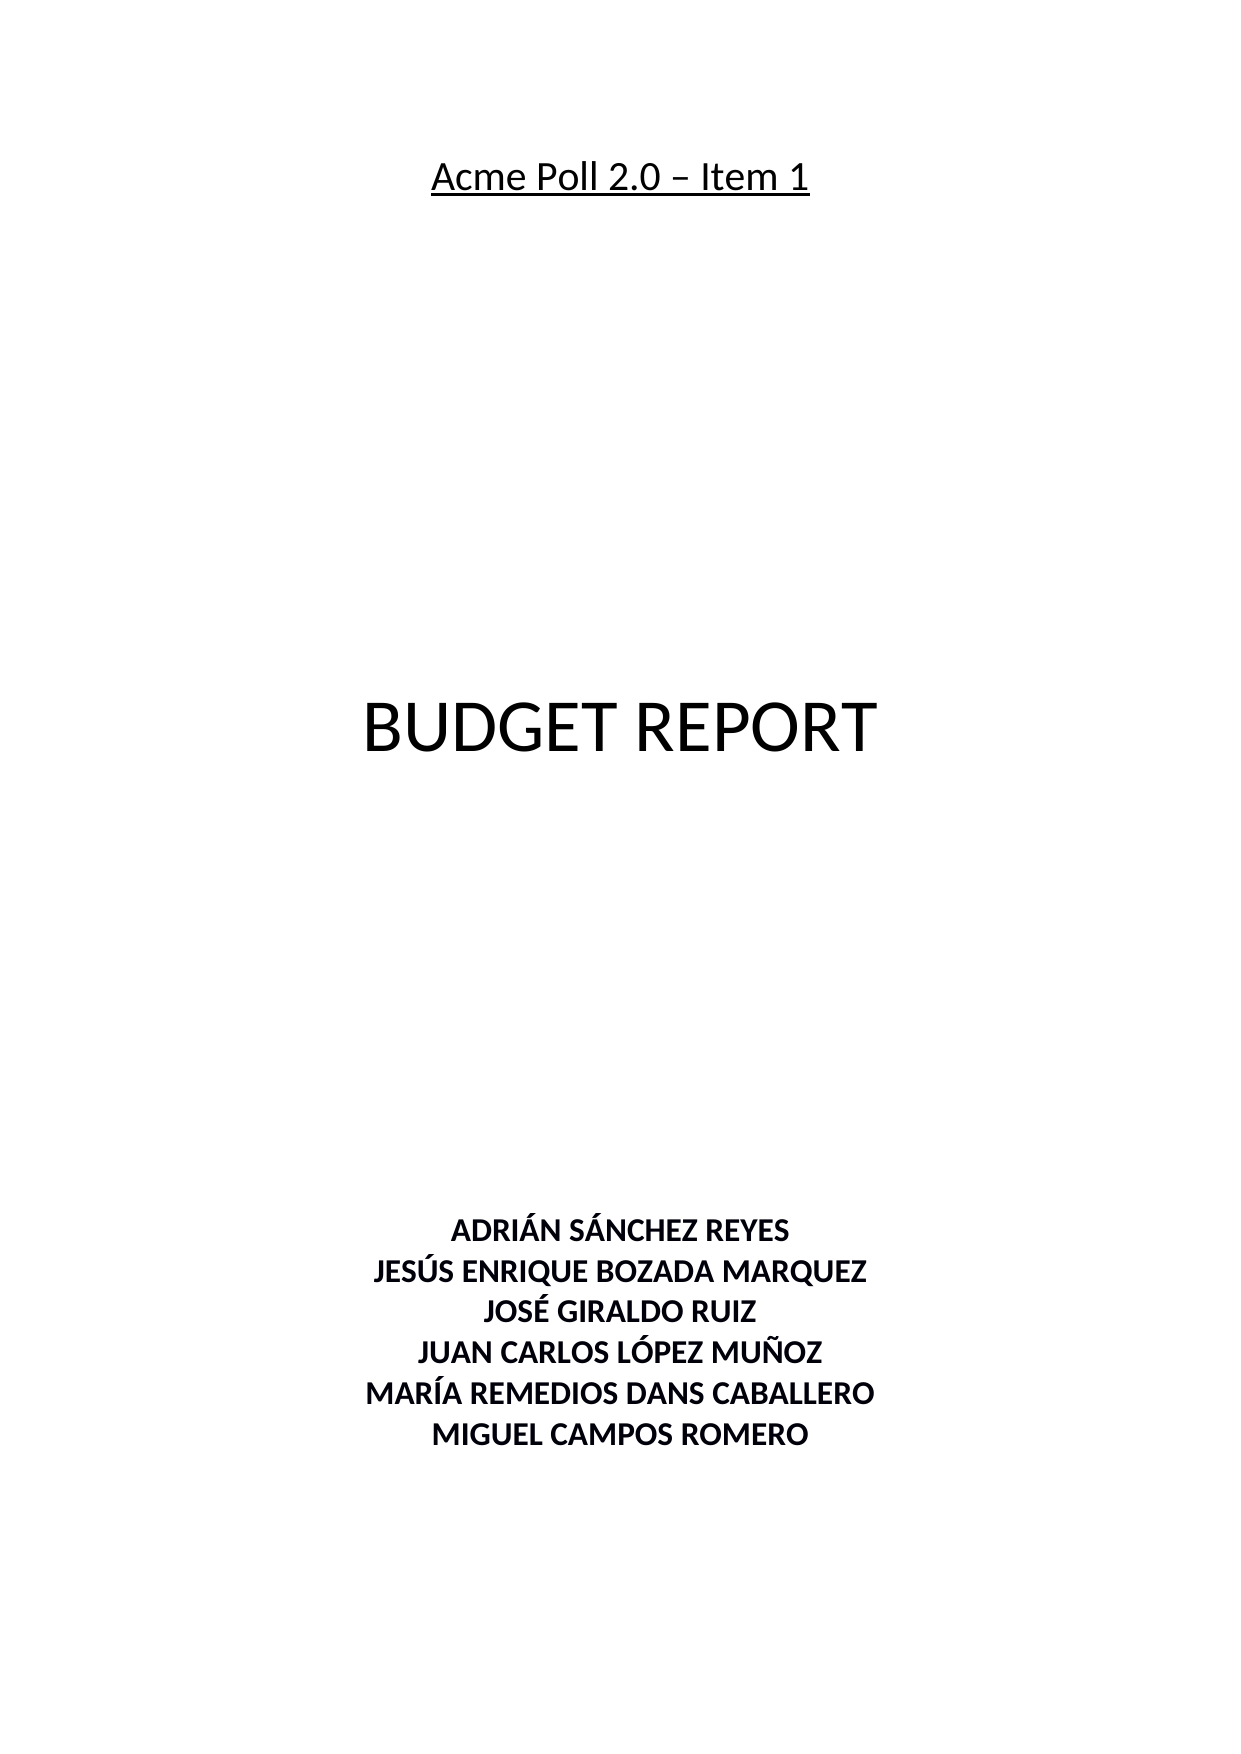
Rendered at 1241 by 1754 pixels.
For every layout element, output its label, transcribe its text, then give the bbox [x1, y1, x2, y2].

text MIGUEL CAMPOS ROMERO [150, 1413, 1090, 1453]
text JESÚS ENRIQUE BOZADA MARQUEZ [150, 1250, 1090, 1291]
text Acme Poll 2.0 – Item 1 [150, 150, 1090, 201]
text JOSÉ GIRALDO RUIZ [150, 1291, 1090, 1331]
text ADRIÁN SÁNCHEZ REYES [150, 1209, 1090, 1250]
text BUDGET REPORT [150, 678, 1090, 770]
text JUAN CARLOS LÓPEZ MUÑOZ [150, 1331, 1090, 1372]
text MARÍA REMEDIOS DANS CABALLERO [150, 1372, 1090, 1413]
